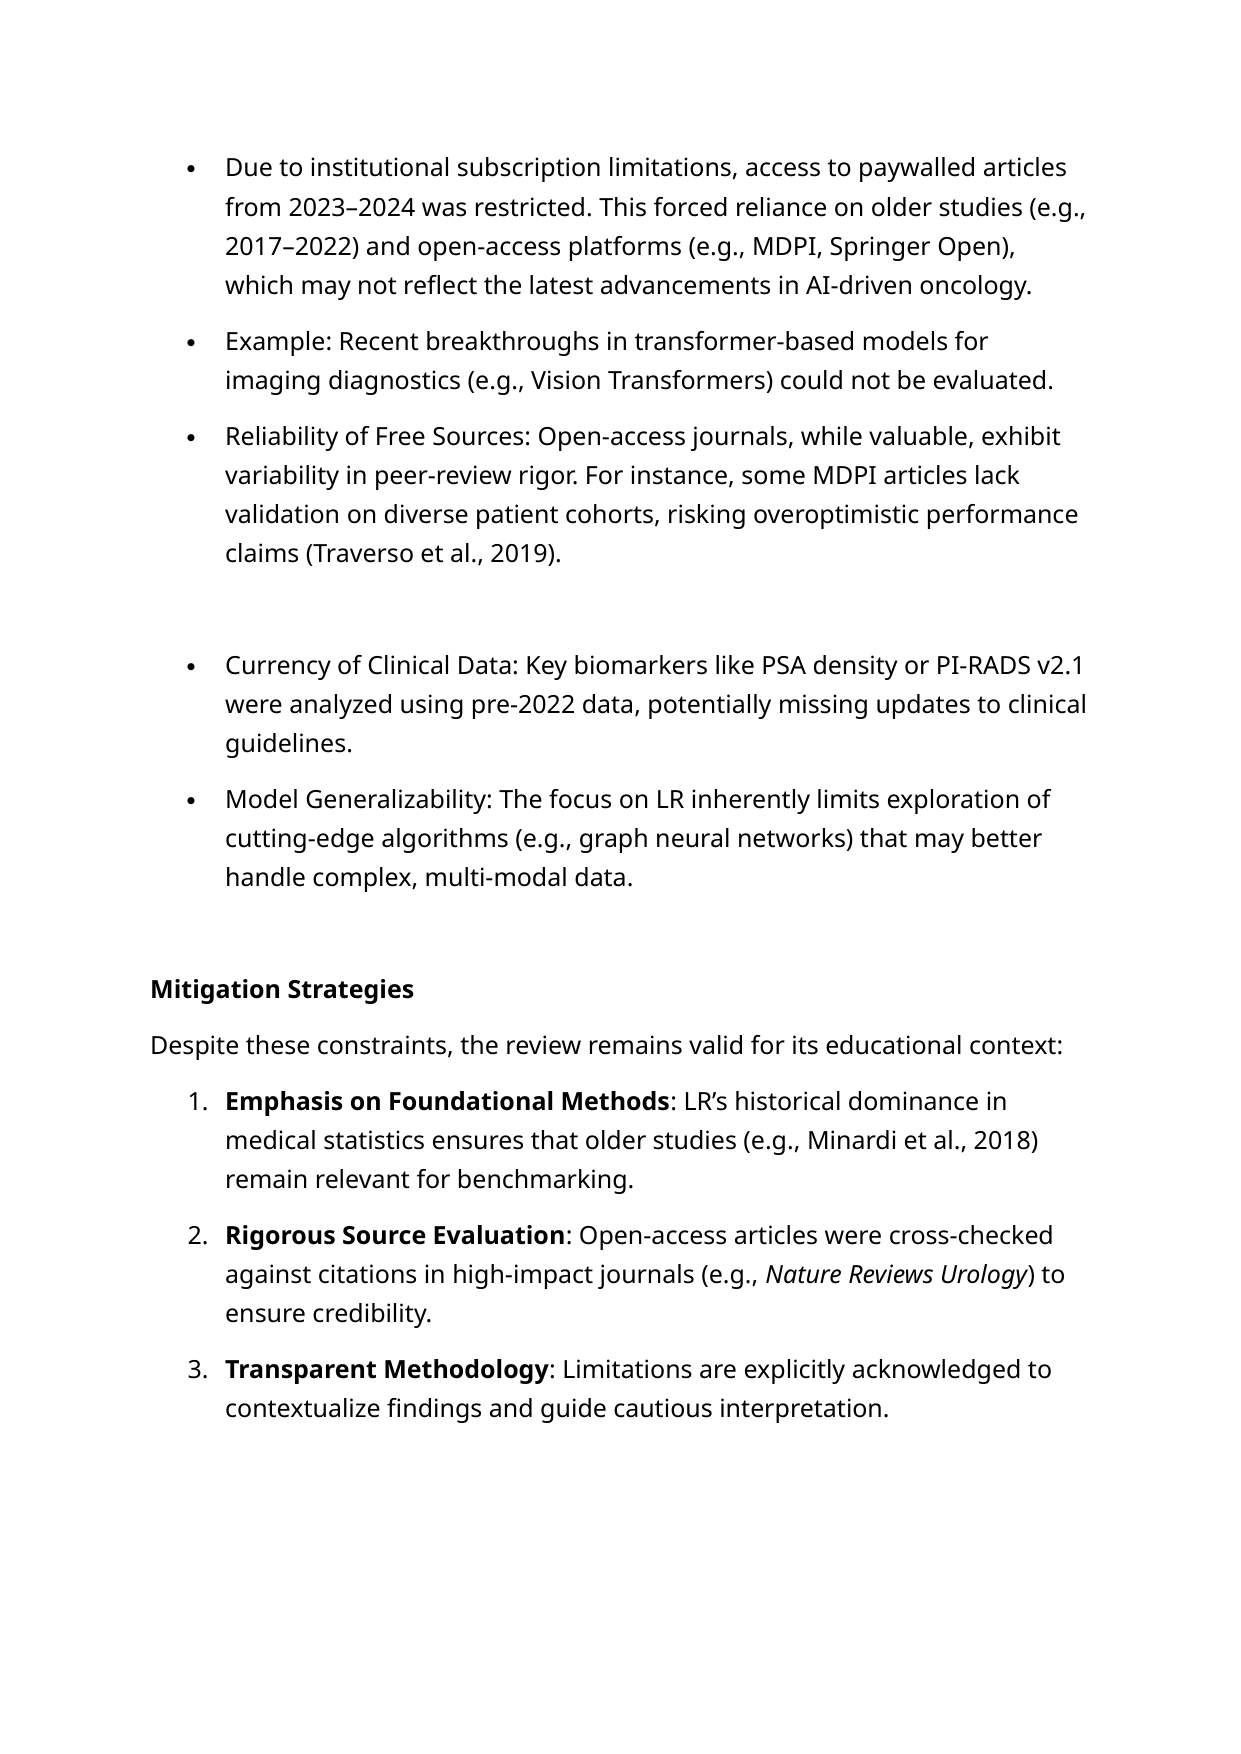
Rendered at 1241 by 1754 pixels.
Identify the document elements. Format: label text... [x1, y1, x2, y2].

list Transparent Methodology: Limitations are explicitly acknowledged to contextualize findings and guide cautious interpretation. [187, 1352, 1090, 1425]
list Currency of Clinical Data: Key biomarkers like PSA density or PI-RADS v2.1 were analyzed using pre-2022 data, potentially missing updates to clinical guidelines. [187, 647, 1090, 760]
text Despite these constraints, the review remains valid for its educational context: [150, 1027, 1090, 1062]
list Reliability of Free Sources: Open-access journals, while valuable, exhibit variability in peer-review rigor. For instance, some MDPI articles lack validation on diverse patient cohorts, risking overoptimistic performance claims (Traverso et al., 2019). [187, 418, 1090, 570]
list Emphasis on Foundational Methods: LR’s historical dominance in medical statistics ensures that older studies (e.g., Minardi et al., 2018) remain relevant for benchmarking. [187, 1083, 1090, 1196]
list Example: Recent breakthroughs in transformer-based models for imaging diagnostics (e.g., Vision Transformers) could not be evaluated. [187, 323, 1090, 397]
list Rigorous Source Evaluation: Open-access articles were cross-checked against citations in high-impact journals (e.g., Nature Reviews Urology) to ensure credibility. [187, 1217, 1090, 1330]
list Due to institutional subscription limitations, access to paywalled articles from 2023–2024 was restricted. This forced reliance on older studies (e.g., 2017–2022) and open-access platforms (e.g., MDPI, Springer Open), which may not reflect the latest advancements in AI-driven oncology. [187, 150, 1090, 302]
text Mitigation Strategies [150, 972, 1090, 1006]
list Model Generalizability: The focus on LR inherently limits exploration of cutting-edge algorithms (e.g., graph neural networks) that may better handle complex, multi-modal data. [187, 782, 1090, 894]
